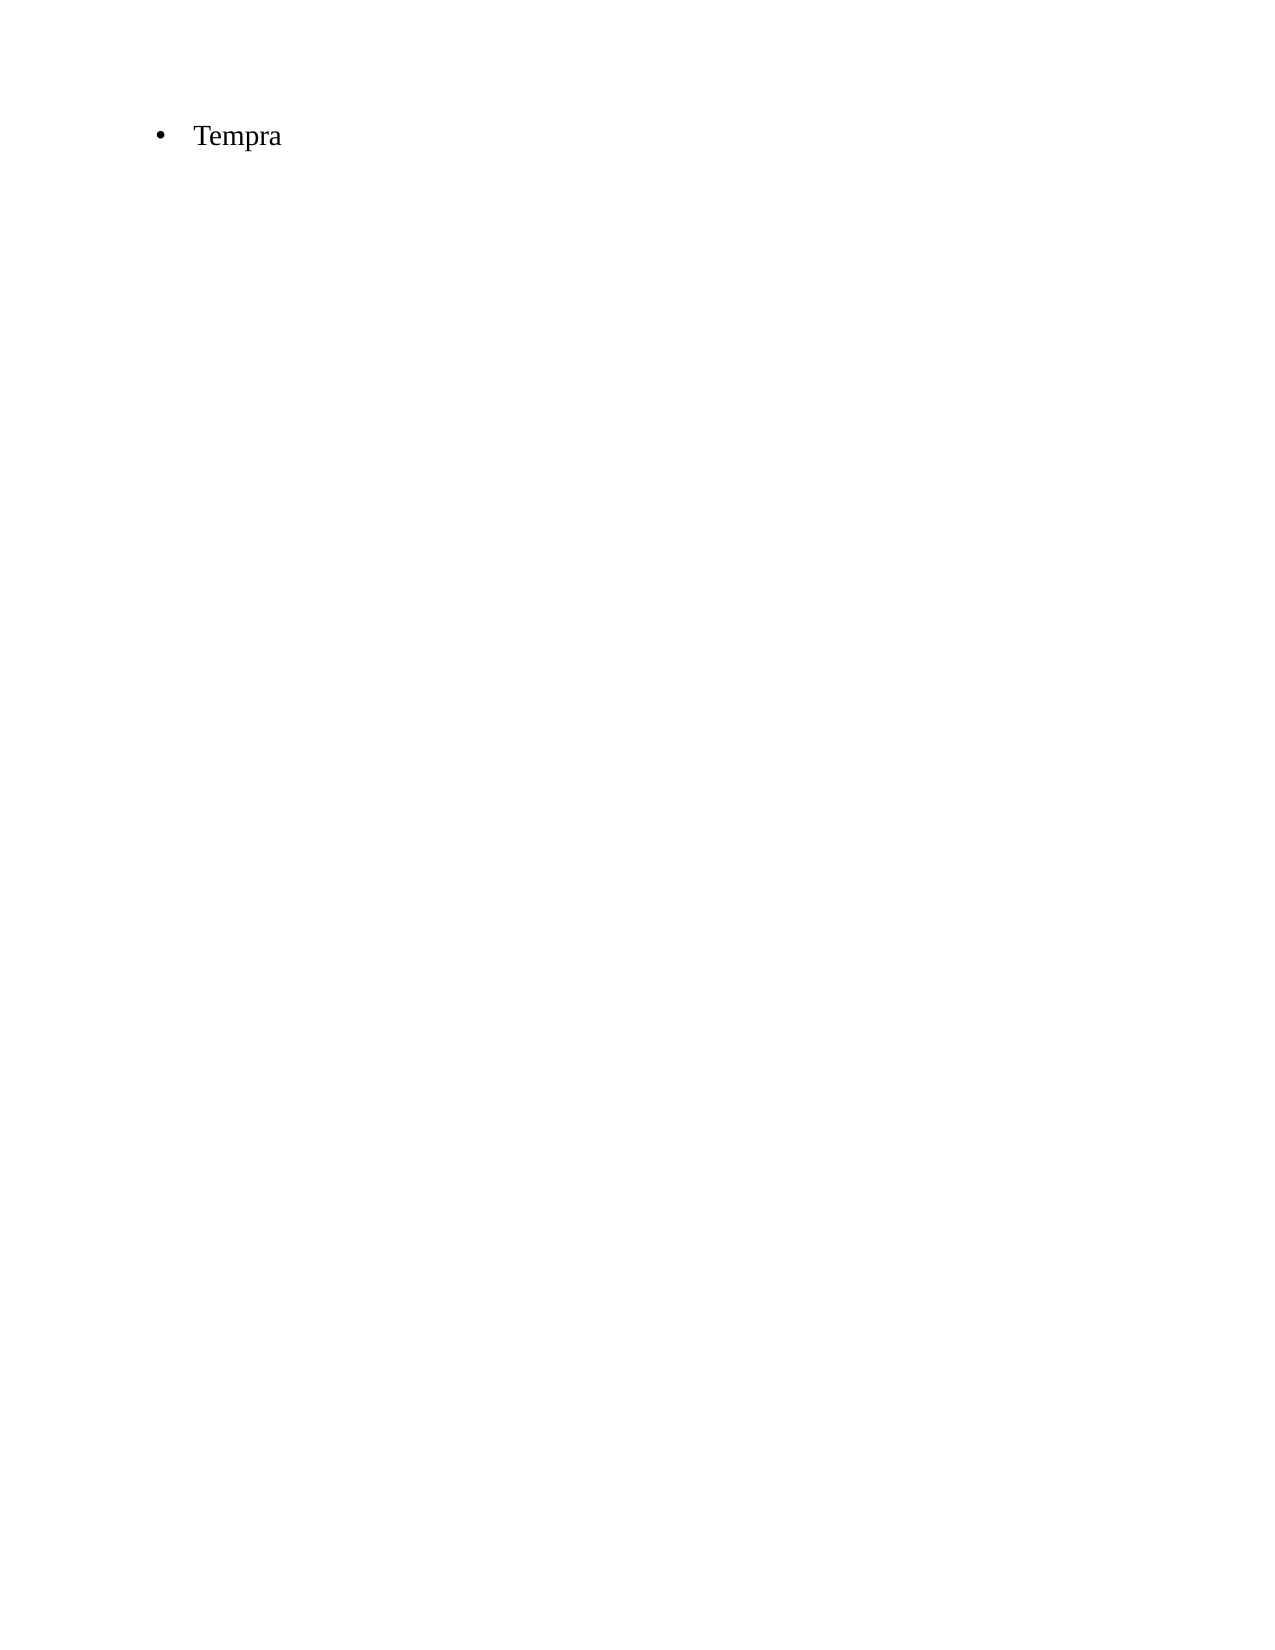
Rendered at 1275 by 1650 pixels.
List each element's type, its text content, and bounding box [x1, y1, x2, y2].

list Tempra [156, 118, 1157, 152]
